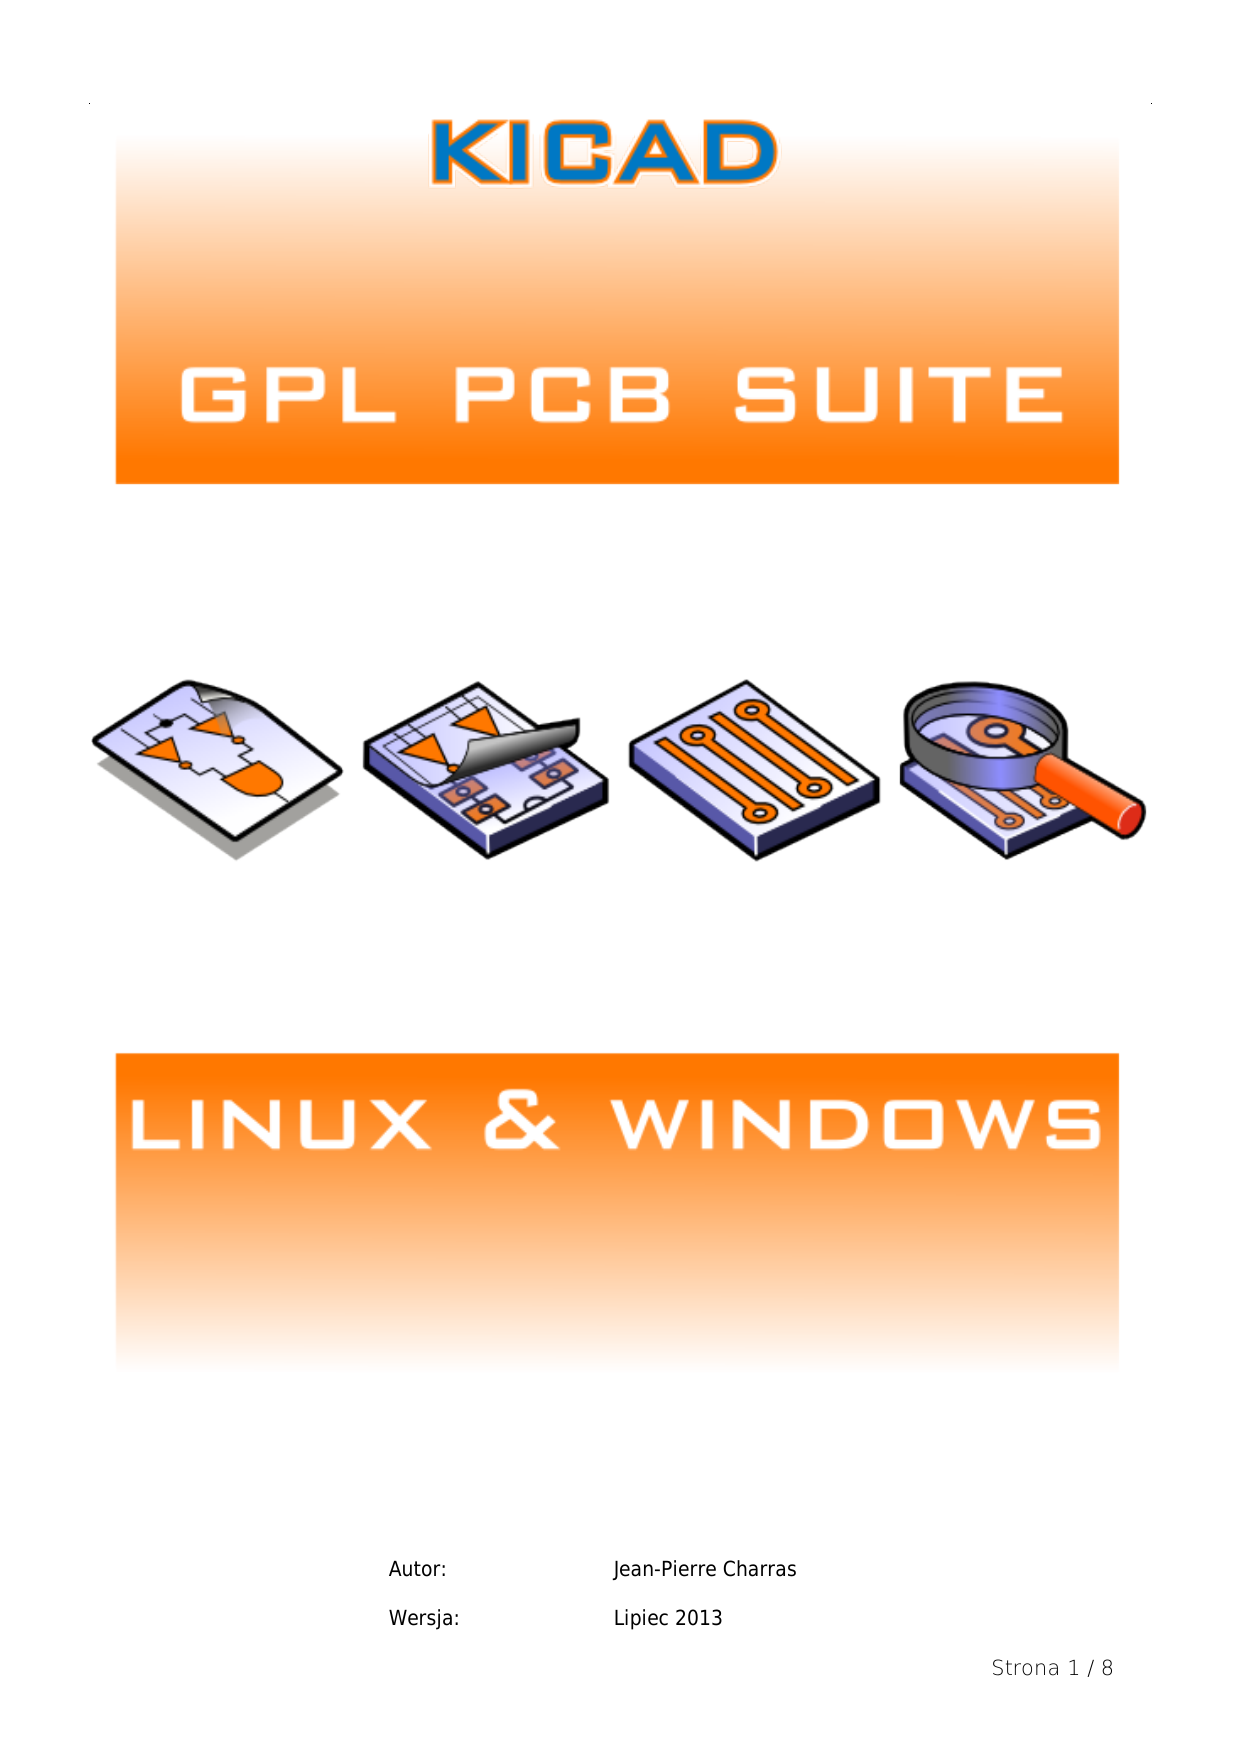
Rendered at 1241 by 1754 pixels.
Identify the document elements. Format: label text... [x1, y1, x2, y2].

text Wersja: Lipiec 2013 [266, 1606, 1152, 1630]
picture [91, 76, 1150, 1427]
text Autor: Jean-Pierre Charras [266, 1557, 1152, 1581]
